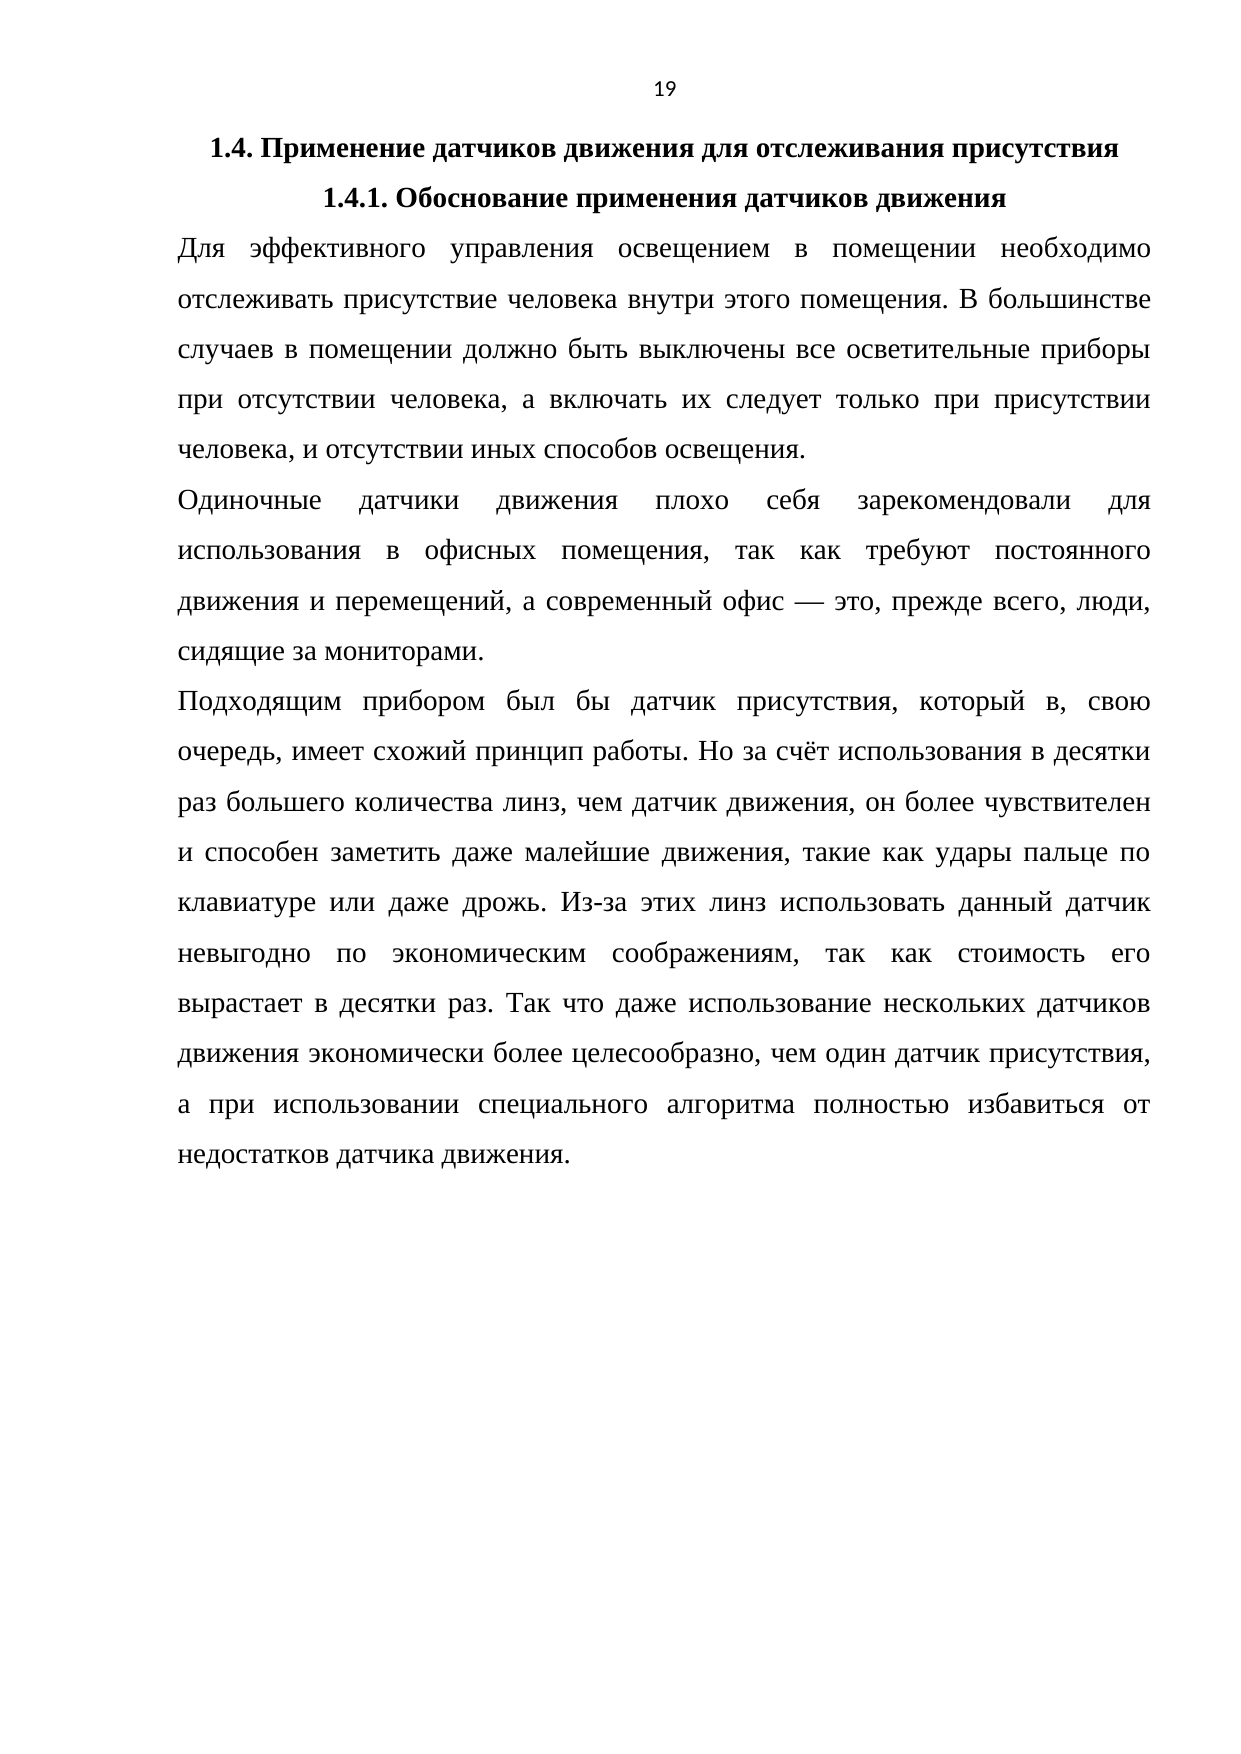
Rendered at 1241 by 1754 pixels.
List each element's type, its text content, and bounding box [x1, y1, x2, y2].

text Подходящим прибором был бы датчик присутствия, который в, свою очередь, имеет схожий принцип работы. Но за счёт использования в десятки раз большего количества линз, чем датчик движения, он более чувствителен и способен заметить даже малейшие движения, такие как удары пальце по клавиатуре или даже дрожь. Из-за этих линз использовать данный датчик невыгодно по экономическим соображениям, так как стоимость его вырастает в десятки раз. Так что даже использование нескольких датчиков движения экономически более целесообразно, чем один датчик присутствия, а при использовании специального алгоритма полностью избавиться от недостатков датчика движения. [177, 683, 1152, 1169]
text 1.4.1. Обоснование применения датчиков движения [177, 180, 1152, 214]
text Одиночные датчики движения плохо себя зарекомендовали для использования в офисных помещения, так как требуют постоянного движения и перемещений, а современный офис — это, прежде всего, люди, сидящие за мониторами. [177, 482, 1152, 666]
text 1.4. Применение датчиков движения для отслеживания присутствия [177, 130, 1152, 163]
text Для эффективного управления освещением в помещении необходимо отслеживать присутствие человека внутри этого помещения. В большинстве случаев в помещении должно быть выключены все осветительные приборы при отсутствии человека, а включать их следует только при присутствии человека, и отсутствии иных способов освещения. [177, 230, 1152, 465]
